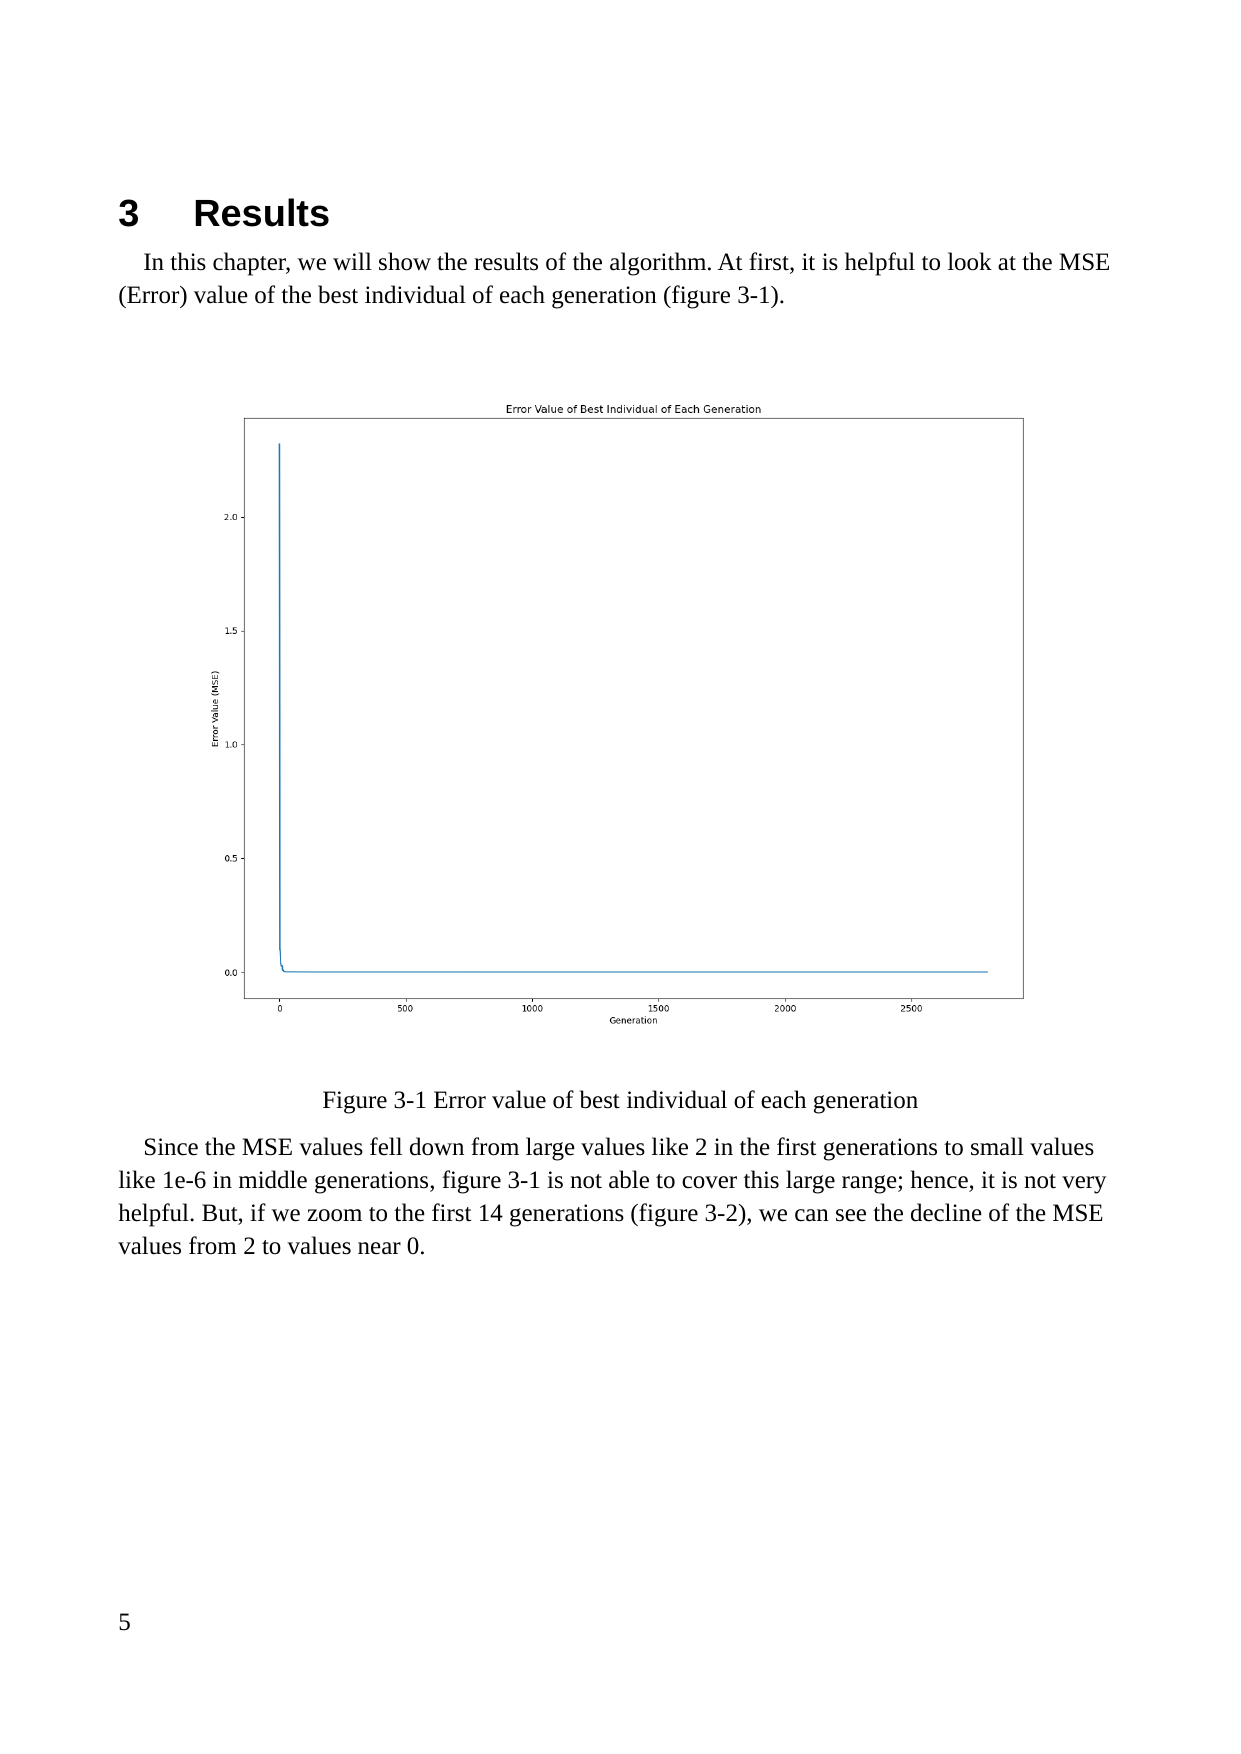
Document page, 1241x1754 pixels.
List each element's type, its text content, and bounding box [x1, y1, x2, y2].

picture [118, 327, 1123, 1081]
text Since the MSE values fell down from large values like 2 in the first generations to small values like 1e-6 in middle generations, figure 3-1 is not able to cover this large range; hence, it is not very helpful. But, if we zoom to the first 14 generations (figure 3-2), we can see the decline of the MSE values from 2 to values near 0. [118, 1132, 1122, 1260]
text Figure 3-1 Error value of best individual of each generation [118, 1081, 1122, 1113]
text In this chapter, we will show the results of the algorithm. At first, it is helpful to look at the MSE (Error) value of the best individual of each generation (figure 3-1). [118, 247, 1122, 309]
subtitle Results [118, 191, 1122, 234]
